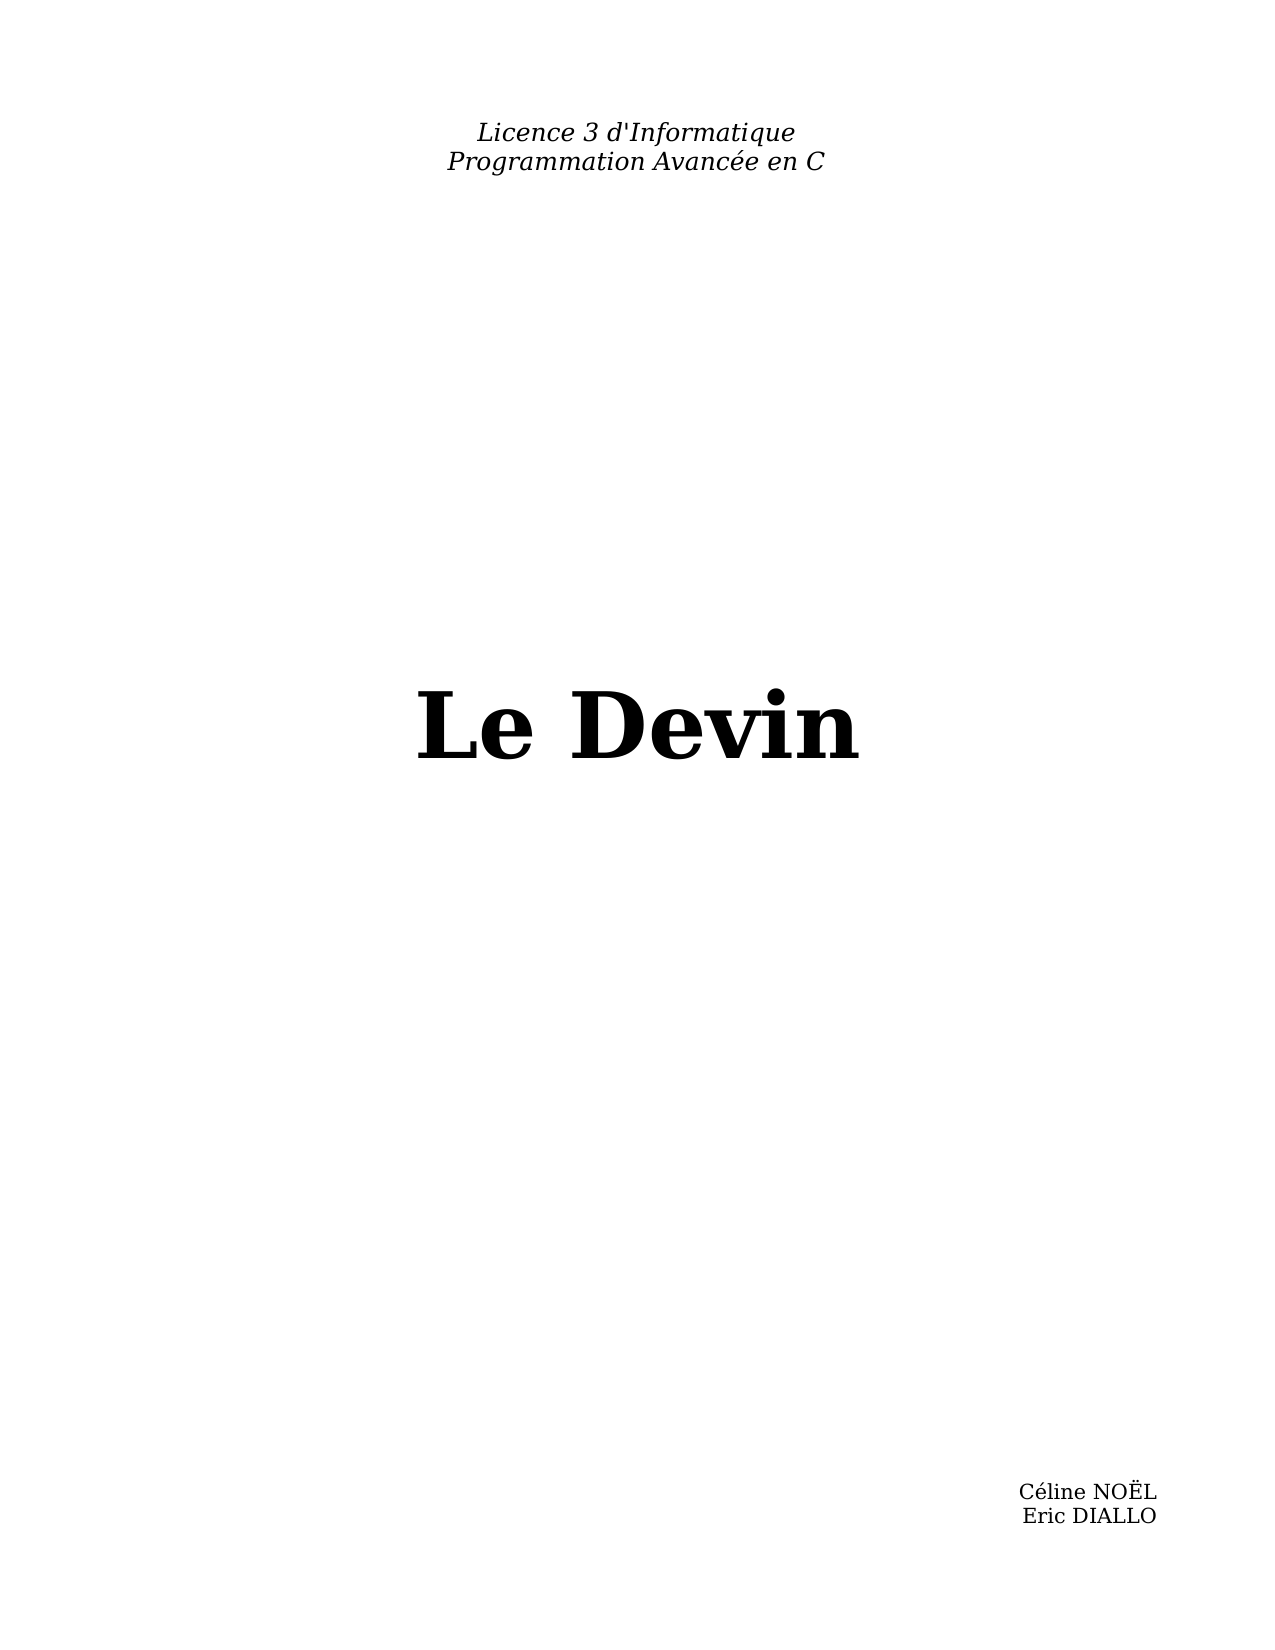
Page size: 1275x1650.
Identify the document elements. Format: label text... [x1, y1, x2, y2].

text Programmation Avancée en C [118, 147, 1157, 176]
text Eric DIALLO [118, 1504, 1157, 1528]
text Le Devin [118, 672, 1157, 780]
text Céline NOËL [118, 1480, 1157, 1504]
text Licence 3 d'Informatique [118, 118, 1157, 147]
